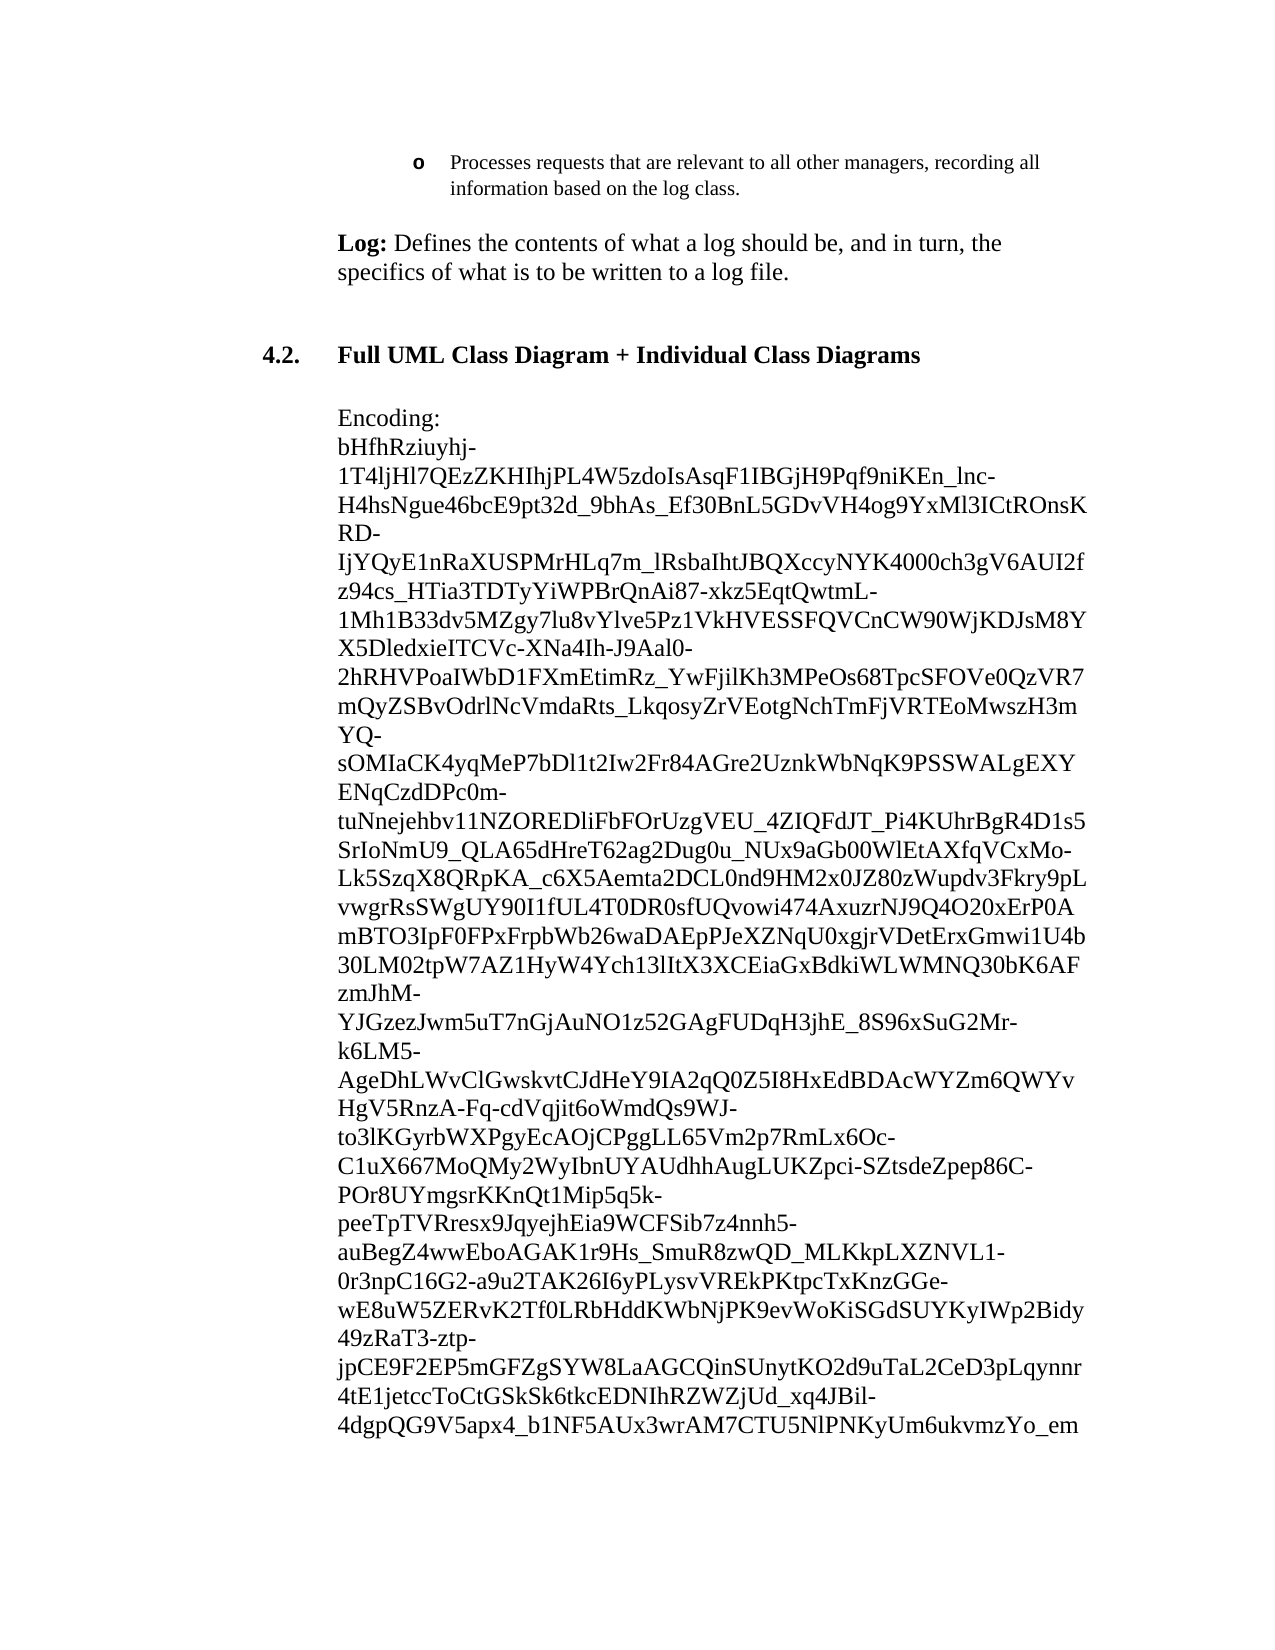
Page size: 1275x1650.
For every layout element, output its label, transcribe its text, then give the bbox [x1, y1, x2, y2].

text bHfhRziuyhj-1T4ljHl7QEzZKHIhjPL4W5zdoIsAsqF1IBGjH9Pqf9niKEn_lnc-H4hsNgue46bcE9pt32d_9bhAs_Ef30BnL5GDvVH4og9YxMl3ICtROnsKRD-IjYQyE1nRaXUSPMrHLq7m_lRsbaIhtJBQXccyNYK4000ch3gV6AUI2fz94cs_HTia3TDTyYiWPBrQnAi87-xkz5EqtQwtmL-1Mh1B33dv5MZgy7lu8vYlve5Pz1VkHVESSFQVCnCW90WjKDJsM8YX5DledxieITCVc-XNa4Ih-J9Aal0-2hRHVPoaIWbD1FXmEtimRz_YwFjilKh3MPeOs68TpcSFOVe0QzVR7mQyZSBvOdrlNcVmdaRts_LkqosyZrVEotgNchTmFjVRTEoMwszH3mYQ-sOMIaCK4yqMeP7bDl1t2Iw2Fr84AGre2UznkWbNqK9PSSWALgEXYENqCzdDPc0m-tuNnejehbv11NZOREDliFbFOrUzgVEU_4ZIQFdJT_Pi4KUhrBgR4D1s5SrIoNmU9_QLA65dHreT62ag2Dug0u_NUx9aGb00WlEtAXfqVCxMo-Lk5SzqX8QRpKA_c6X5Aemta2DCL0nd9HM2x0JZ80zWupdv3Fkry9pLvwgrRsSWgUY90I1fUL4T0DR0sfUQvowi474AxuzrNJ9Q4O20xErP0AmBTO3IpF0FPxFrpbWb26waDAEpPJeXZNqU0xgjrVDetErxGmwi1U4b30LM02tpW7AZ1HyW4Ych13lItX3XCEiaGxBdkiWLWMNQ30bK6AFzmJhM-YJGzezJwm5uT7nGjAuNO1z52GAgFUDqH3jhE_8S96xSuG2Mr-k6LM5-AgeDhLWvClGwskvtCJdHeY9IA2qQ0Z5I8HxEdBDAcWYZm6QWYvHgV5RnzA-Fq-cdVqjit6oWmdQs9WJ-to3lKGyrbWXPgyEcAOjCPggLL65Vm2p7RmLx6Oc-C1uX667MoQMy2WyIbnUYAUdhhAugLUKZpci-SZtsdeZpep86C-POr8UYmgsrKKnQt1Mip5q5k-peeTpTVRresx9JqyejhEia9WCFSib7z4nnh5-auBegZ4wwEboAGAK1r9Hs_SmuR8zwQD_MLKkpLXZNVL1-0r3npC16G2-a9u2TAK26I6yPLysvVREkPKtpcTxKnzGGe-wE8uW5ZERvK2Tf0LRbHddKWbNjPK9evWoKiSGdSUYKyIWp2Bidy49zRaT3-ztp-jpCE9F2EP5mGFZgSYW8LaAGCQinSUnytKO2d9uTaL2CeD3pLqynnr4tE1jetccToCtGSkSk6tkcEDNIhRZWZjUd_xq4JBil-4dgpQG9V5apx4_b1NF5AUx3wrAM7CTU5NlPNKyUm6ukvmzYo_em [337, 432, 1087, 1438]
subtitle Full UML Class Diagram + Individual Class Diagrams [262, 340, 1087, 368]
text Log: Defines the contents of what a log should be, and in turn, the specifics of what is to be written to a log file. [337, 228, 1087, 286]
list Processes requests that are relevant to all other managers, recording all information based on the log class. [412, 150, 1087, 200]
text Encoding: [337, 403, 1087, 432]
